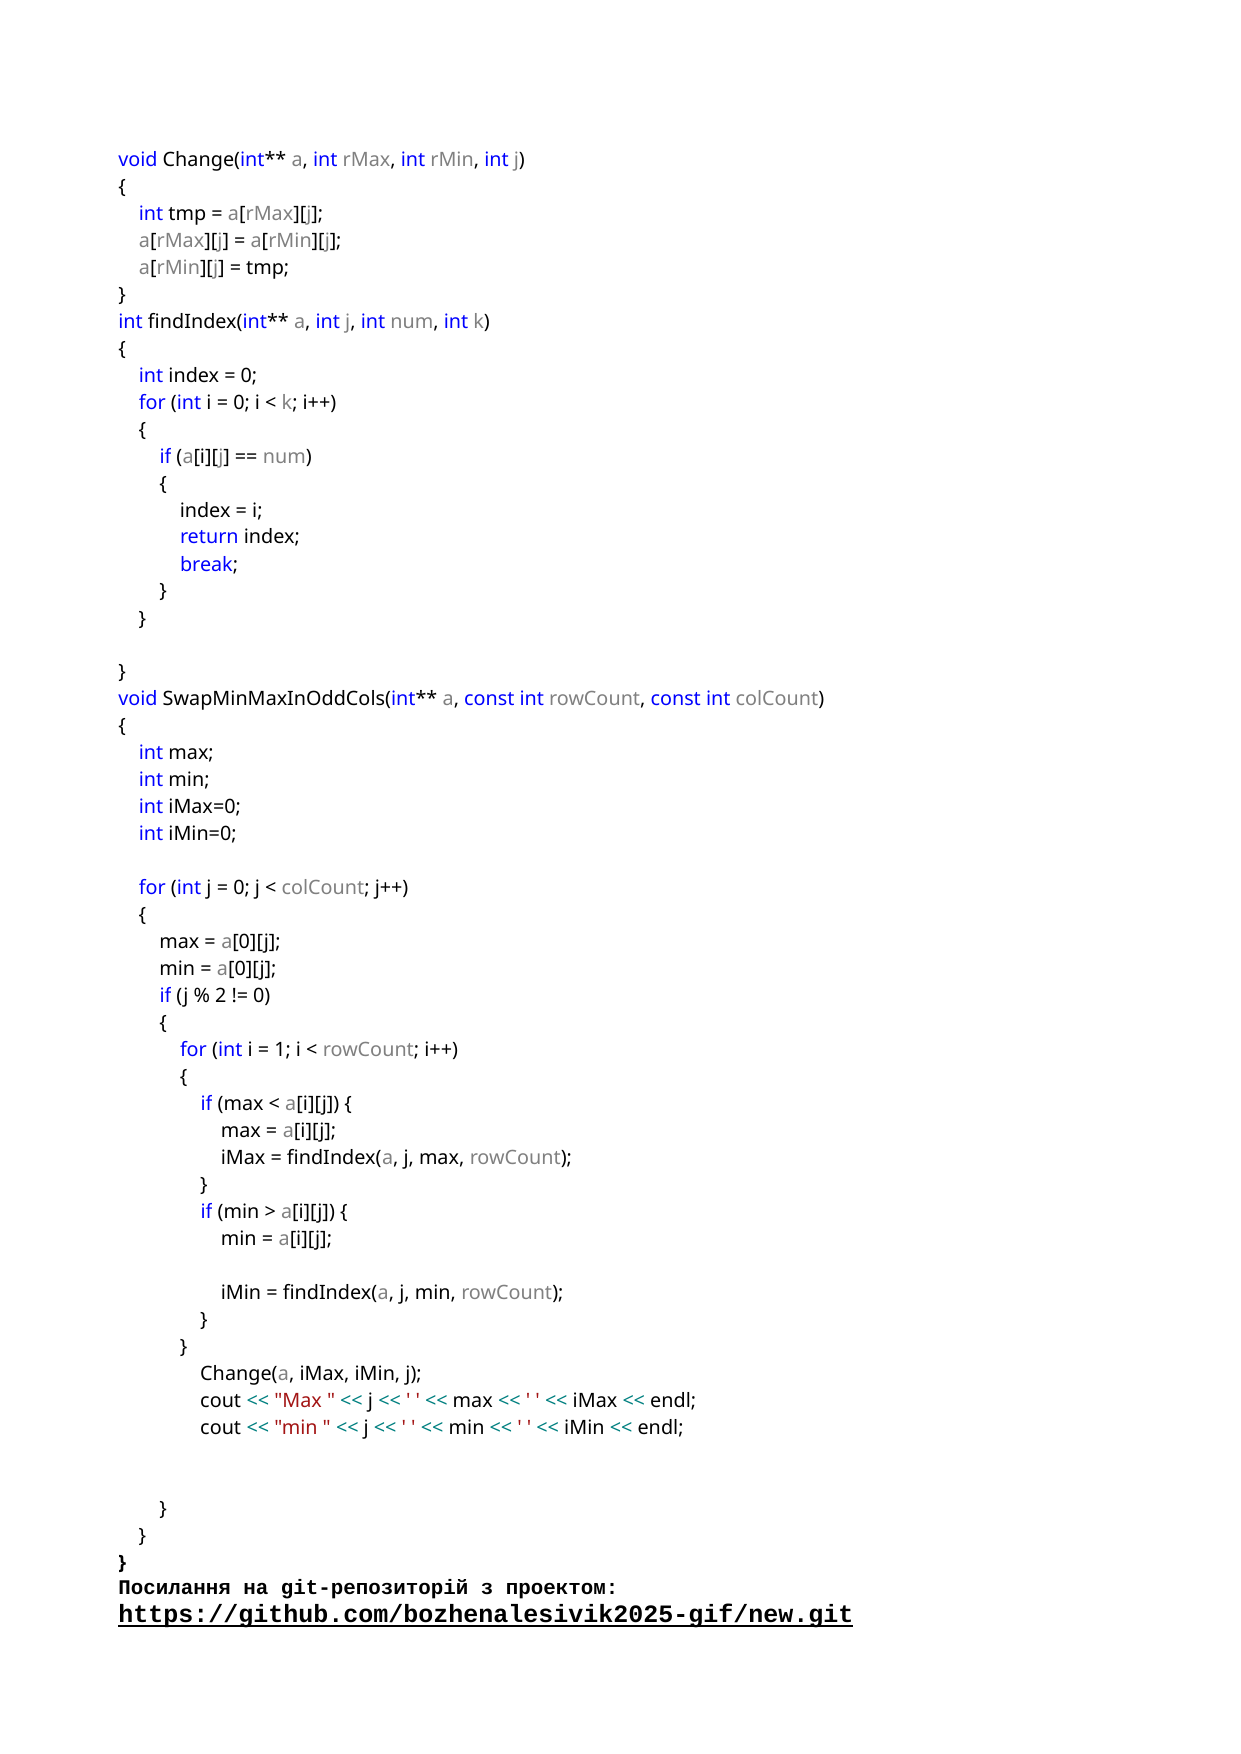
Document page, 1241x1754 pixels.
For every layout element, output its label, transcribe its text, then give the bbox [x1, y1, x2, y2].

text int min; [118, 766, 1122, 793]
text index = i; [118, 496, 1122, 523]
text iMin = findIndex(a, j, min, rowCount); [118, 1278, 1122, 1305]
text } [118, 658, 1122, 685]
text cout << "Max " << j << ' ' << max << ' ' << iMax << endl; [118, 1386, 1122, 1413]
text { [118, 415, 1122, 442]
text { [118, 334, 1122, 361]
text for (int j = 0; j < colCount; j++) [118, 873, 1122, 901]
text void Change(int** a, int rMax, int rMin, int j) [118, 145, 1122, 172]
text } [118, 1521, 1122, 1548]
text void SwapMinMaxInOddCols(int** a, const int rowCount, const int colCount) [118, 685, 1122, 712]
text int index = 0; [118, 361, 1122, 388]
text if (a[i][j] == num) [118, 442, 1122, 469]
text { [118, 901, 1122, 927]
text { [118, 1008, 1122, 1035]
text if (j % 2 != 0) [118, 981, 1122, 1008]
text int max; [118, 739, 1122, 766]
text } [118, 1494, 1122, 1521]
text min = a[i][j]; [118, 1224, 1122, 1251]
text int iMin=0; [118, 819, 1122, 847]
text max = a[i][j]; [118, 1116, 1122, 1143]
text iMax = findIndex(a, j, max, rowCount); [118, 1143, 1122, 1170]
text { [118, 469, 1122, 496]
text max = a[0][j]; [118, 927, 1122, 954]
text a[rMax][j] = a[rMin][j]; [118, 226, 1122, 253]
text if (min > a[i][j]) { [118, 1197, 1122, 1224]
text } [118, 1170, 1122, 1197]
text { [118, 1062, 1122, 1089]
text return index; [118, 523, 1122, 550]
text } [118, 1332, 1122, 1359]
text } [118, 1548, 1122, 1575]
text break; [118, 550, 1122, 577]
text int tmp = a[rMax][j]; [118, 199, 1122, 226]
text } [118, 577, 1122, 604]
text int iMax=0; [118, 793, 1122, 819]
text Посилання на git-репозиторій з проектом: [118, 1577, 1122, 1601]
text { [118, 712, 1122, 739]
text } [118, 1305, 1122, 1332]
text } [118, 280, 1122, 307]
text { [118, 172, 1122, 199]
text for (int i = 0; i < k; i++) [118, 388, 1122, 415]
text for (int i = 1; i < rowCount; i++) [118, 1035, 1122, 1062]
text Change(a, iMax, iMin, j); [118, 1359, 1122, 1386]
text min = a[0][j]; [118, 954, 1122, 981]
text int findIndex(int** a, int j, int num, int k) [118, 307, 1122, 334]
text cout << "min " << j << ' ' << min << ' ' << iMin << endl; [118, 1413, 1122, 1440]
text a[rMin][j] = tmp; [118, 253, 1122, 280]
text } [118, 604, 1122, 631]
text if (max < a[i][j]) { [118, 1089, 1122, 1116]
text https://github.com/bozhenalesivik2025-gif/new.git [118, 1602, 1122, 1630]
